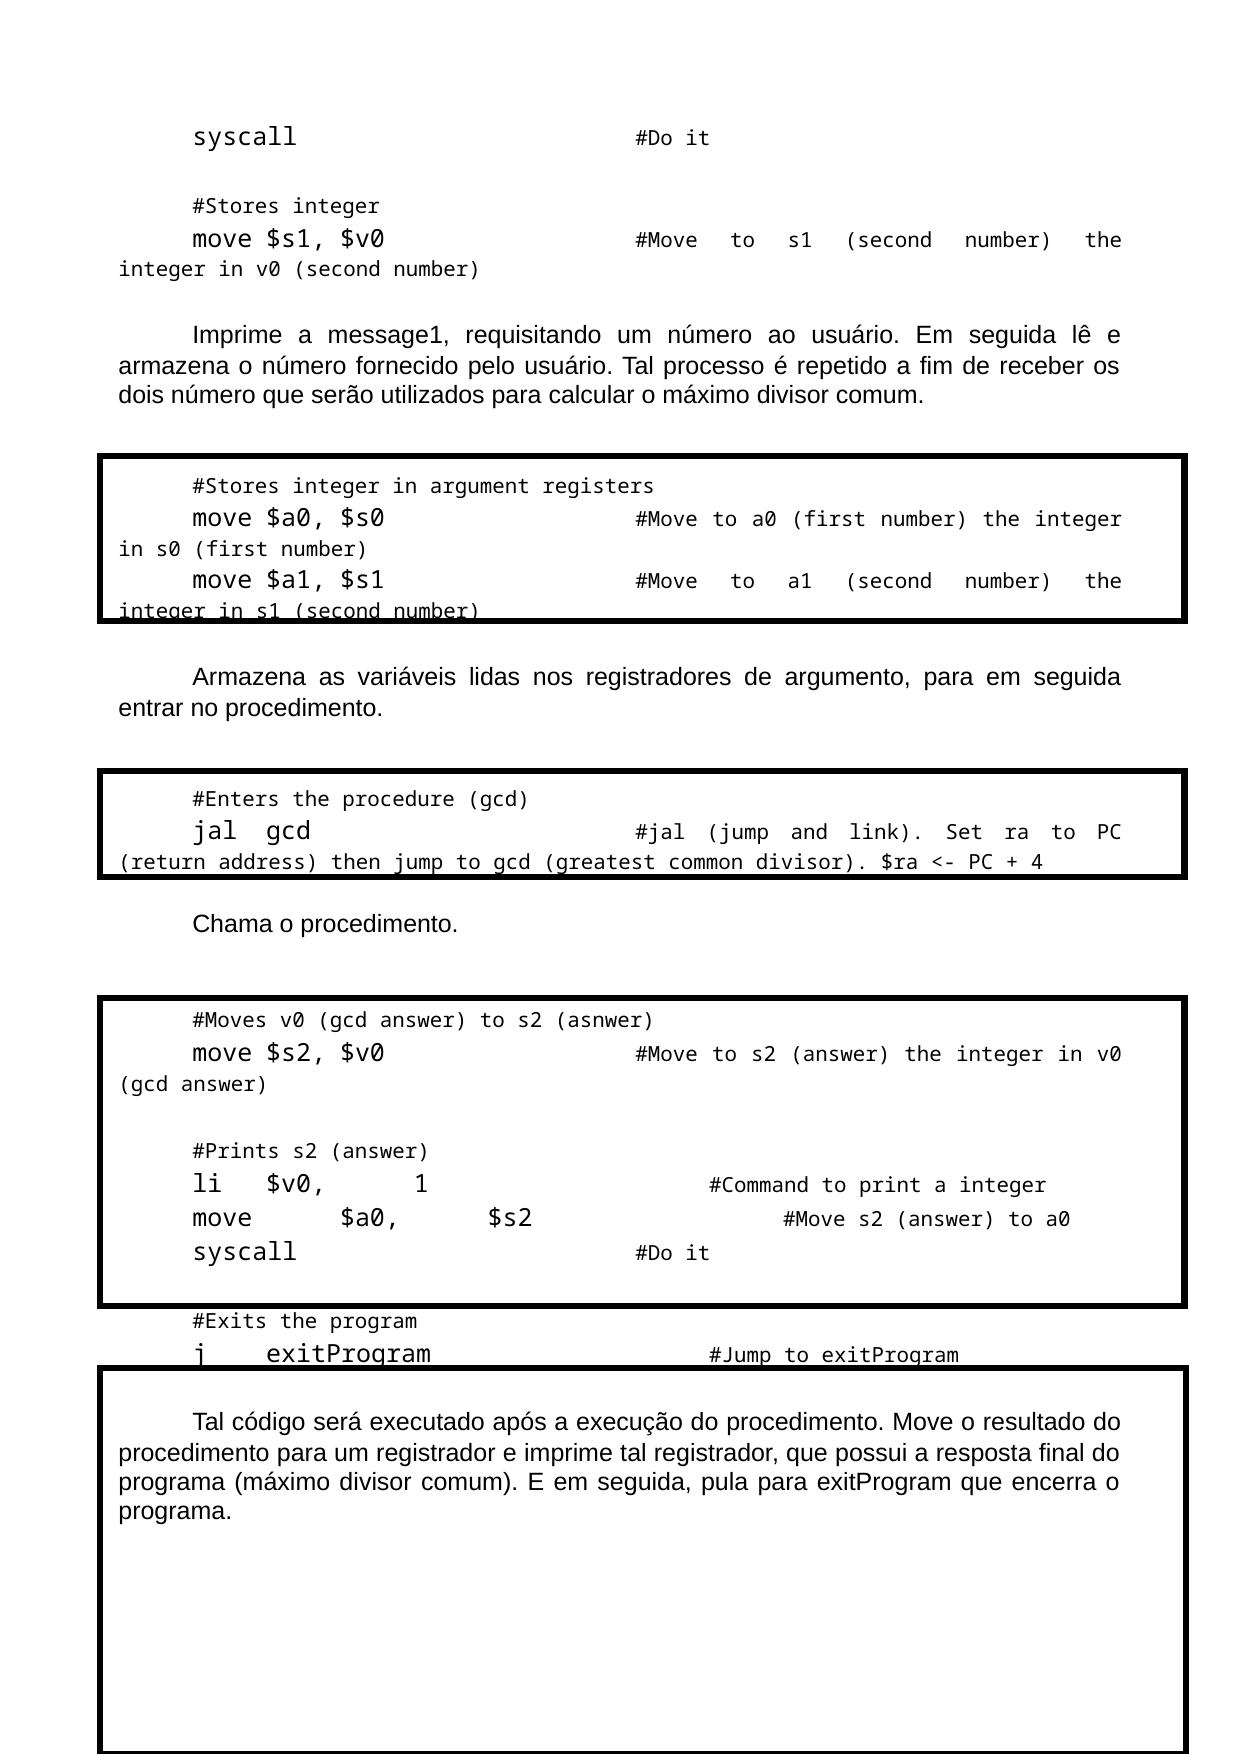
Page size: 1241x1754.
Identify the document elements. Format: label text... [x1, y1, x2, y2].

text Armazena as variáveis lidas nos registradores de argumento, para em seguida entrar no procedimento. [118, 659, 1122, 722]
text li $v0, 1 #Command to print a integer [118, 1166, 1122, 1200]
text Tal código será executado após a execução do procedimento. Move o resultado do procedimento para um registrador e imprime tal registrador, que possui a resposta final do programa (máximo divisor comum). E em seguida, pula para exitProgram que encerra o programa. [118, 1404, 1122, 1524]
text #Enters the procedure (gcd) [118, 784, 1122, 813]
text jal gcd #jal (jump and link). Set ra to PC (return address) then jump to gcd (greatest common divisor). $ra <- PC + 4 [118, 813, 1122, 874]
text move $s2, $v0 #Move to s2 (answer) the integer in v0 (gcd answer) [118, 1035, 1122, 1097]
text #Stores integer [118, 186, 1122, 220]
text move $a0, $s2 #Move s2 (answer) to a0 [118, 1200, 1122, 1234]
text move $a1, $s1 #Move to a1 (second number) the integer in s1 (second number) [118, 562, 1122, 618]
text j exitProgram #Jump to exitProgram [118, 1336, 1122, 1365]
text #Moves v0 (gcd answer) to s2 (asnwer) [118, 1001, 1122, 1035]
text #Prints s2 (answer) [118, 1132, 1122, 1166]
text syscall #Do it [118, 118, 1122, 152]
text syscall #Do it [118, 1234, 1122, 1268]
text #Stores integer in argument registers [118, 471, 1122, 500]
text move $a0, $s0 #Move to a0 (first number) the integer in s0 (first number) [118, 500, 1122, 562]
text Imprime a message1, requisitando um número ao usuário. Em seguida lê e armazena o número fornecido pelo usuário. Tal processo é repetido a fim de receber os dois número que serão utilizados para calcular o máximo divisor comum. [118, 317, 1122, 408]
text #Exits the program [118, 1309, 1122, 1336]
text Chama o procedimento. [118, 909, 1122, 938]
text move $s1, $v0 #Move to s1 (second number) the integer in v0 (second number) [118, 220, 1122, 283]
